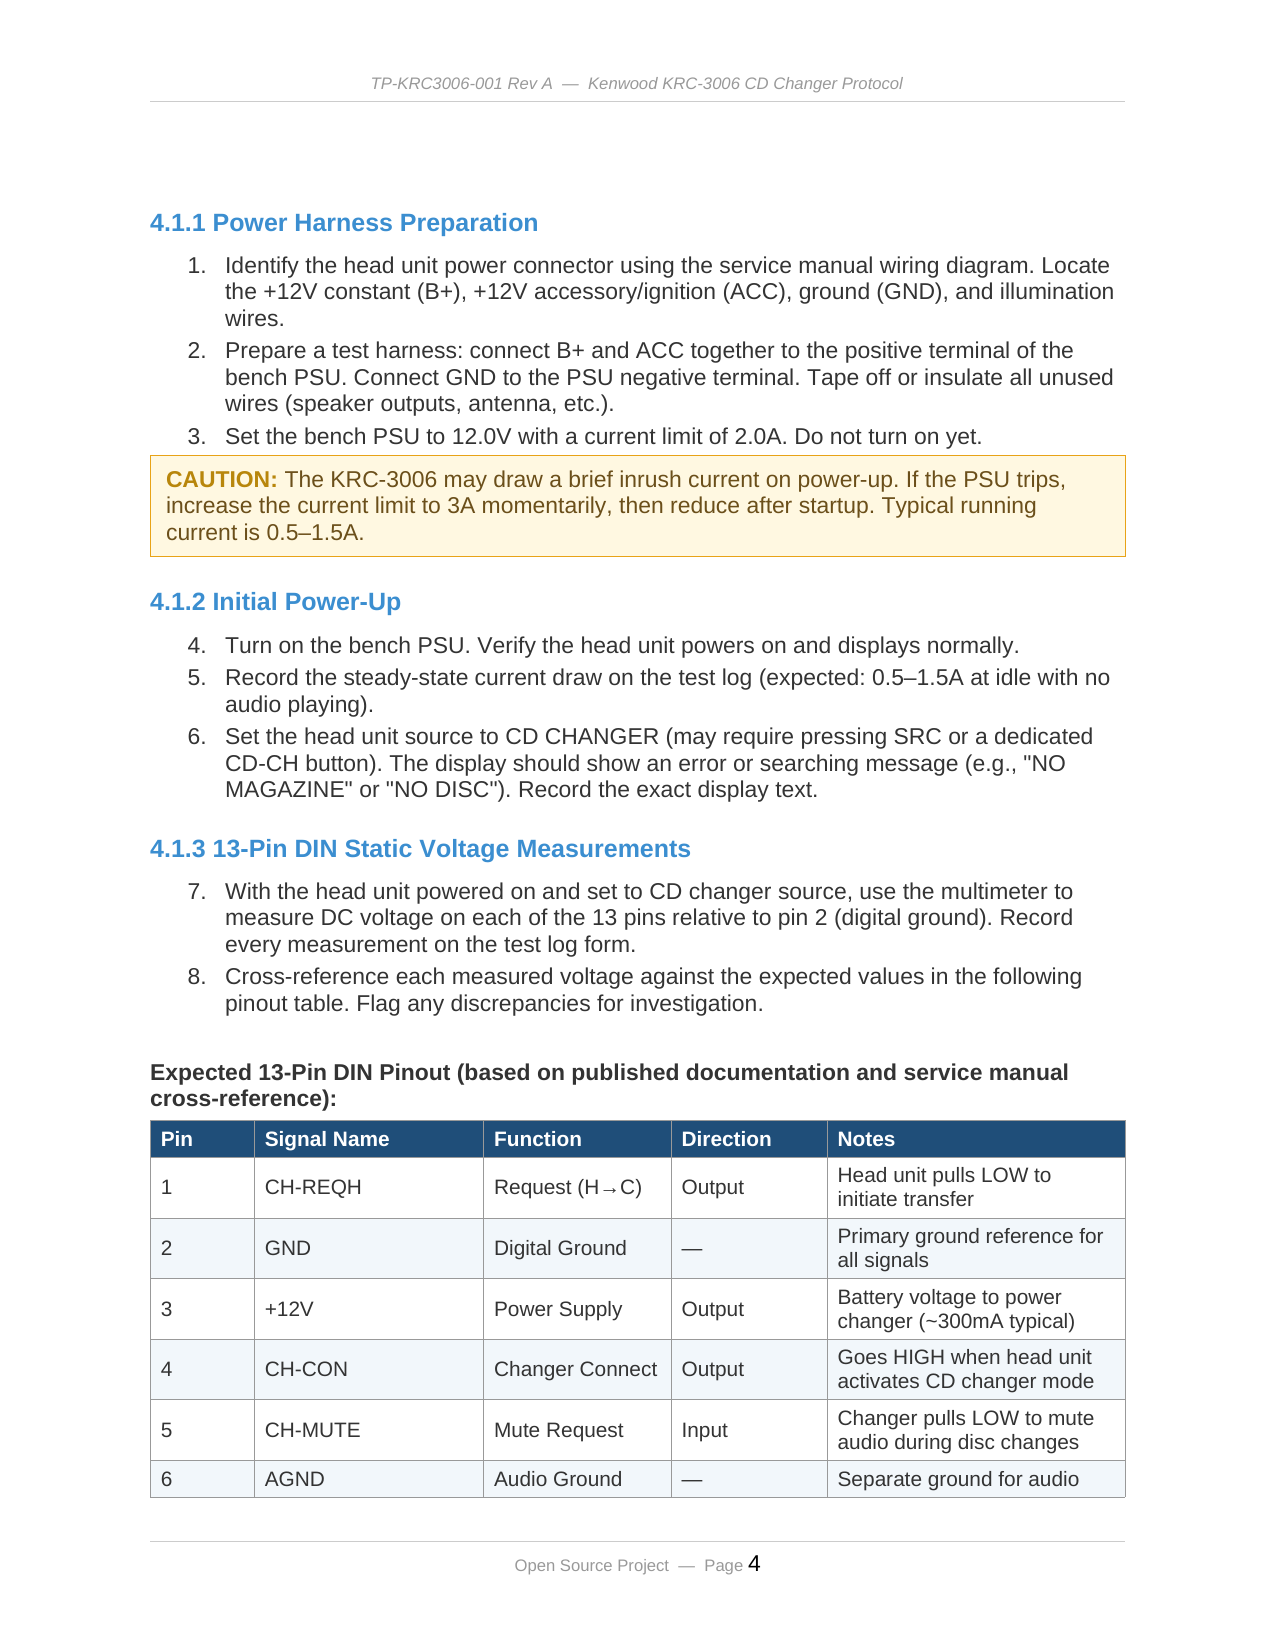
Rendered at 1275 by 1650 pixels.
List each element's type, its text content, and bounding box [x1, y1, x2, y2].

table_cell CH-MUTE [255, 1400, 483, 1460]
table_cell Audio Ground [484, 1461, 671, 1497]
table_cell 3 [151, 1279, 254, 1339]
table_cell 5 [151, 1400, 254, 1460]
table_cell 1 [151, 1158, 254, 1217]
subtitle 4.1.3 13-Pin DIN Static Voltage Measurements [150, 834, 1125, 862]
table_cell CH-CON [255, 1340, 483, 1399]
table_cell CH-REQH [255, 1158, 483, 1217]
table_header Direction [672, 1121, 827, 1157]
table_header Pin [151, 1121, 254, 1157]
table_cell Head unit pulls LOW to initiate transfer [828, 1158, 1125, 1217]
table_cell Battery voltage to power changer (~300mA typical) [828, 1279, 1125, 1339]
table_cell 2 [151, 1219, 254, 1278]
list Record the steady-state current draw on the test log (expected: 0.5–1.5A at idle with no audio playing). [187, 664, 1125, 717]
table_header CAUTION: The KRC-3006 may draw a brief inrush current on power-up. If the PSU trips, increase the current limit to 3A momentarily, then reduce after startup. Typical running current is 0.5–1.5A. [151, 456, 1125, 556]
table_cell — [672, 1219, 827, 1278]
list Turn on the bench PSU. Verify the head unit powers on and displays normally. [187, 632, 1125, 658]
table_cell Input [672, 1400, 827, 1460]
list Set the head unit source to CD CHANGER (may require pressing SRC or a dedicated CD-CH button). The display should show an error or searching message (e.g., "NO MAGAZINE" or "NO DISC"). Record the exact display text. [187, 723, 1125, 802]
table_cell 6 [151, 1461, 254, 1497]
table_cell Digital Ground [484, 1219, 671, 1278]
list Prepare a test harness: connect B+ and ACC together to the positive terminal of the bench PSU. Connect GND to the PSU negative terminal. Tape off or insulate all unused wires (speaker outputs, antenna, etc.). [187, 337, 1125, 416]
table_cell Power Supply [484, 1279, 671, 1339]
table_header Notes [828, 1121, 1125, 1157]
subtitle 4.1.2 Initial Power-Up [150, 587, 1125, 616]
table_cell — [672, 1461, 827, 1497]
table_cell Goes HIGH when head unit activates CD changer mode [828, 1340, 1125, 1399]
table_cell Output [672, 1340, 827, 1399]
table_header Signal Name [255, 1121, 483, 1157]
table_cell Separate ground for audio [828, 1461, 1125, 1497]
table_header Function [484, 1121, 671, 1157]
table_cell Mute Request [484, 1400, 671, 1460]
table_cell Changer Connect [484, 1340, 671, 1399]
table_cell GND [255, 1219, 483, 1278]
table_cell +12V [255, 1279, 483, 1339]
list With the head unit powered on and set to CD changer source, use the multimeter to measure DC voltage on each of the 13 pins relative to pin 2 (digital ground). Record every measurement on the test log form. [187, 878, 1125, 957]
table_cell Request (H→C) [484, 1158, 671, 1217]
table_cell 4 [151, 1340, 254, 1399]
table_cell Changer pulls LOW to mute audio during disc changes [828, 1400, 1125, 1460]
list Set the bench PSU to 12.0V with a current limit of 2.0A. Do not turn on yet. [187, 423, 1125, 449]
list Identify the head unit power connector using the service manual wiring diagram. Locate the +12V constant (B+), +12V accessory/ignition (ACC), ground (GND), and illumination wires. [187, 252, 1125, 331]
table_cell Primary ground reference for all signals [828, 1219, 1125, 1278]
list Cross-reference each measured voltage against the expected values in the following pinout table. Flag any discrepancies for investigation. [187, 963, 1125, 1016]
table_cell Output [672, 1158, 827, 1217]
text Expected 13-Pin DIN Pinout (based on published documentation and service manual cross-reference): [150, 1059, 1125, 1112]
subtitle 4.1.1 Power Harness Preparation [150, 208, 1125, 236]
table_cell AGND [255, 1461, 483, 1497]
table_cell Output [672, 1279, 827, 1339]
